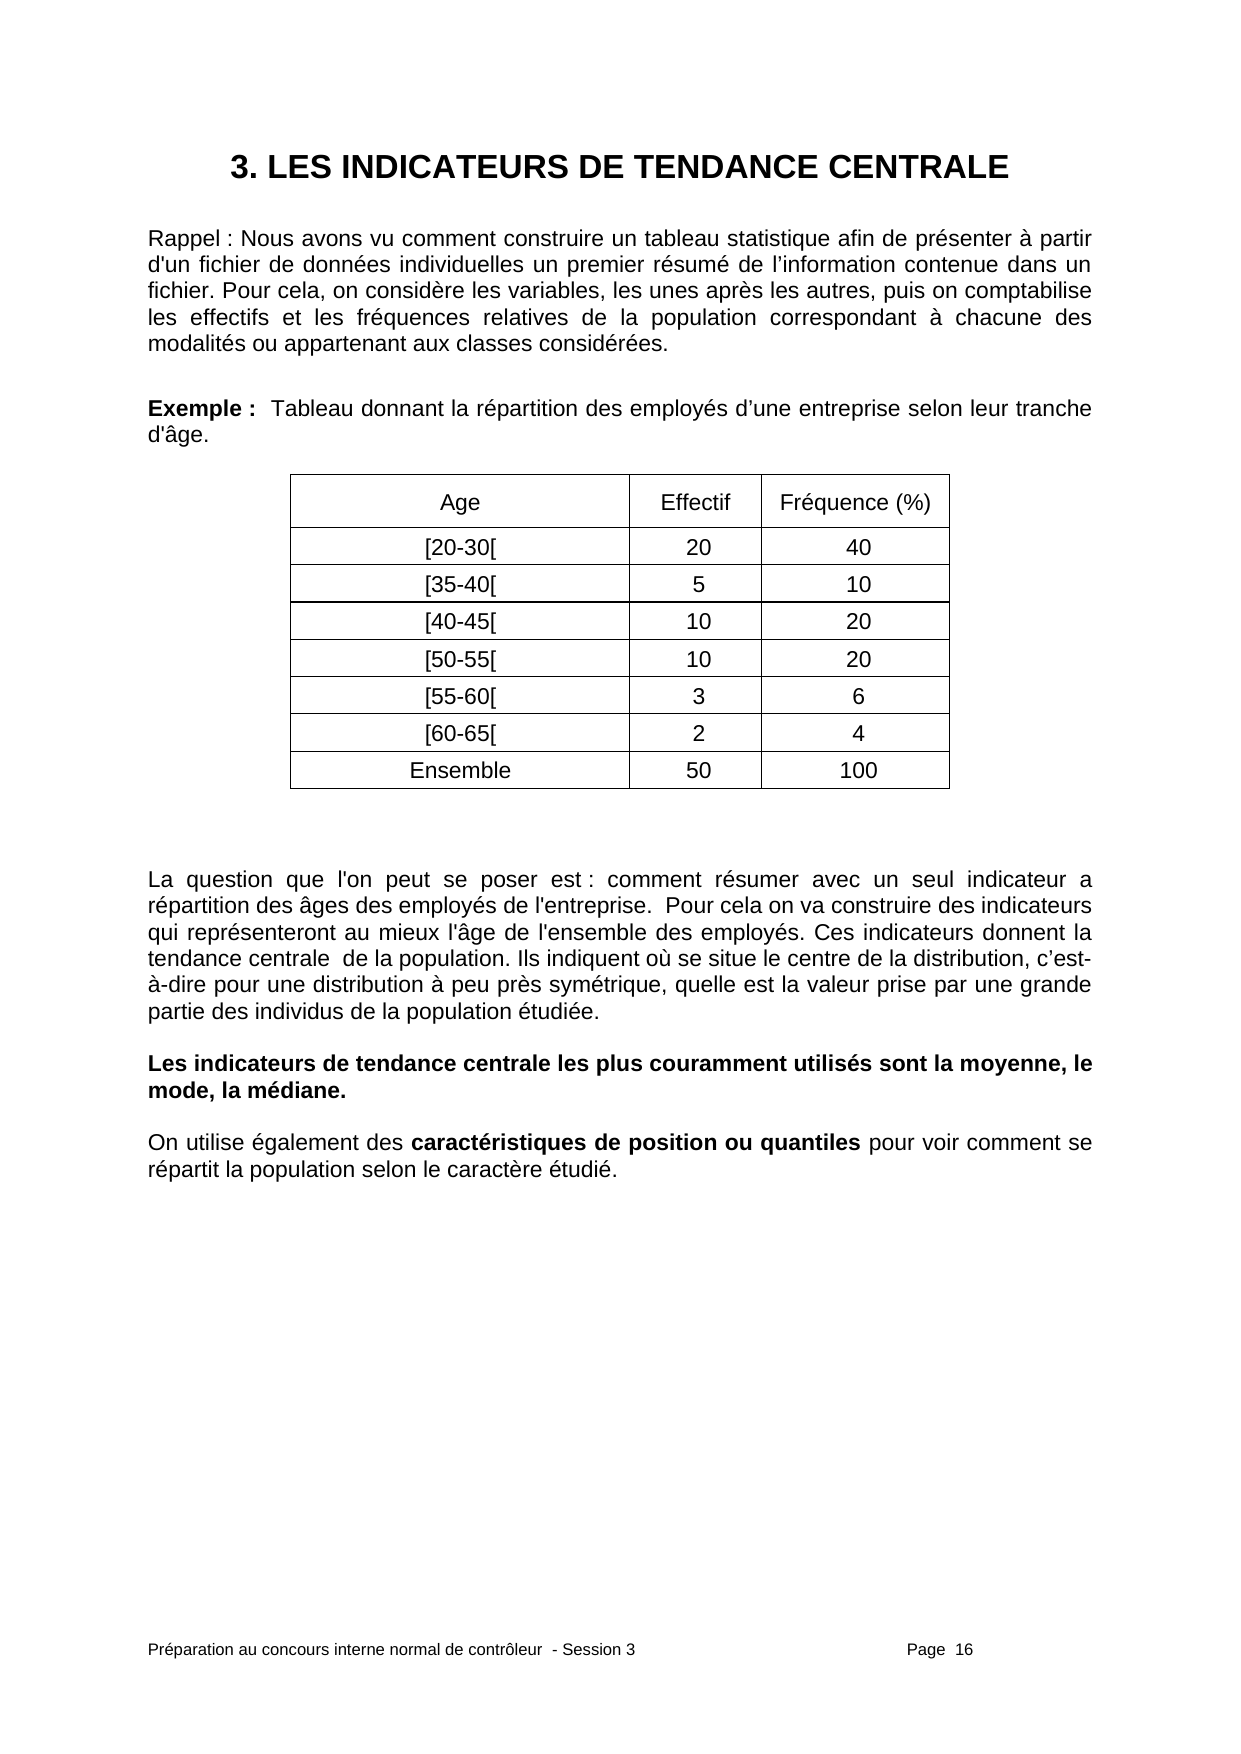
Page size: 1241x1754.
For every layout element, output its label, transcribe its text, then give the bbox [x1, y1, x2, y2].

table_header Fréquence (%) [762, 475, 949, 527]
table_cell 5 [630, 565, 761, 601]
table_cell [35-40[ [291, 565, 629, 601]
table_cell 20 [630, 528, 761, 564]
table_cell 10 [762, 565, 949, 601]
table_cell 20 [762, 603, 949, 639]
subtitle On utilise également des caractéristiques de position ou quantiles pour voir comment se répartit la population selon le caractère étudié. [148, 1129, 1093, 1182]
table_cell Ensemble [291, 752, 629, 788]
table_cell 100 [762, 752, 949, 788]
subtitle 3. LES INDICATEURS DE TENDANCE CENTRALE [148, 148, 1093, 186]
text Exemple : Tableau donnant la répartition des employés d’une entreprise selon leur tranche d'âge. [148, 395, 1093, 447]
subtitle La question que l'on peut se poser est : comment résumer avec un seul indicateur a répartition des âges des employés de l'entreprise. Pour cela on va construire des indicateurs qui représenteront au mieux l'âge de l'ensemble des employés. Ces indicateurs donnent la tendance centrale de la population. Ils indiquent où se situe le centre de la distribution, c’est-à-dire pour une distribution à peu près symétrique, quelle est la valeur prise par une grande partie des individus de la population étudiée. [148, 866, 1093, 1024]
table_cell 50 [630, 752, 761, 788]
table_cell 10 [630, 640, 761, 676]
table_cell 10 [630, 603, 761, 639]
subtitle Les indicateurs de tendance centrale les plus couramment utilisés sont la moyenne, le mode, la médiane. [148, 1050, 1093, 1103]
table_cell 40 [762, 528, 949, 564]
table_cell 3 [630, 677, 761, 713]
table_cell 6 [762, 677, 949, 713]
table_header Age [291, 475, 629, 527]
table_cell [60-65[ [291, 714, 629, 751]
table_cell 2 [630, 714, 761, 751]
table_cell 20 [762, 640, 949, 676]
table_cell [50-55[ [291, 640, 629, 676]
table_cell 4 [762, 714, 949, 751]
table_cell [20-30[ [291, 528, 629, 564]
table_header Effectif [630, 475, 761, 527]
table_cell [40-45[ [291, 603, 629, 639]
subtitle Rappel : Nous avons vu comment construire un tableau statistique afin de présenter à partir d'un fichier de données individuelles un premier résumé de l’information contenue dans un fichier. Pour cela, on considère les variables, les unes après les autres, puis on comptabilise les effectifs et les fréquences relatives de la population correspondant à chacune des modalités ou appartenant aux classes considérées. [148, 224, 1093, 356]
table_cell [55-60[ [291, 677, 629, 713]
